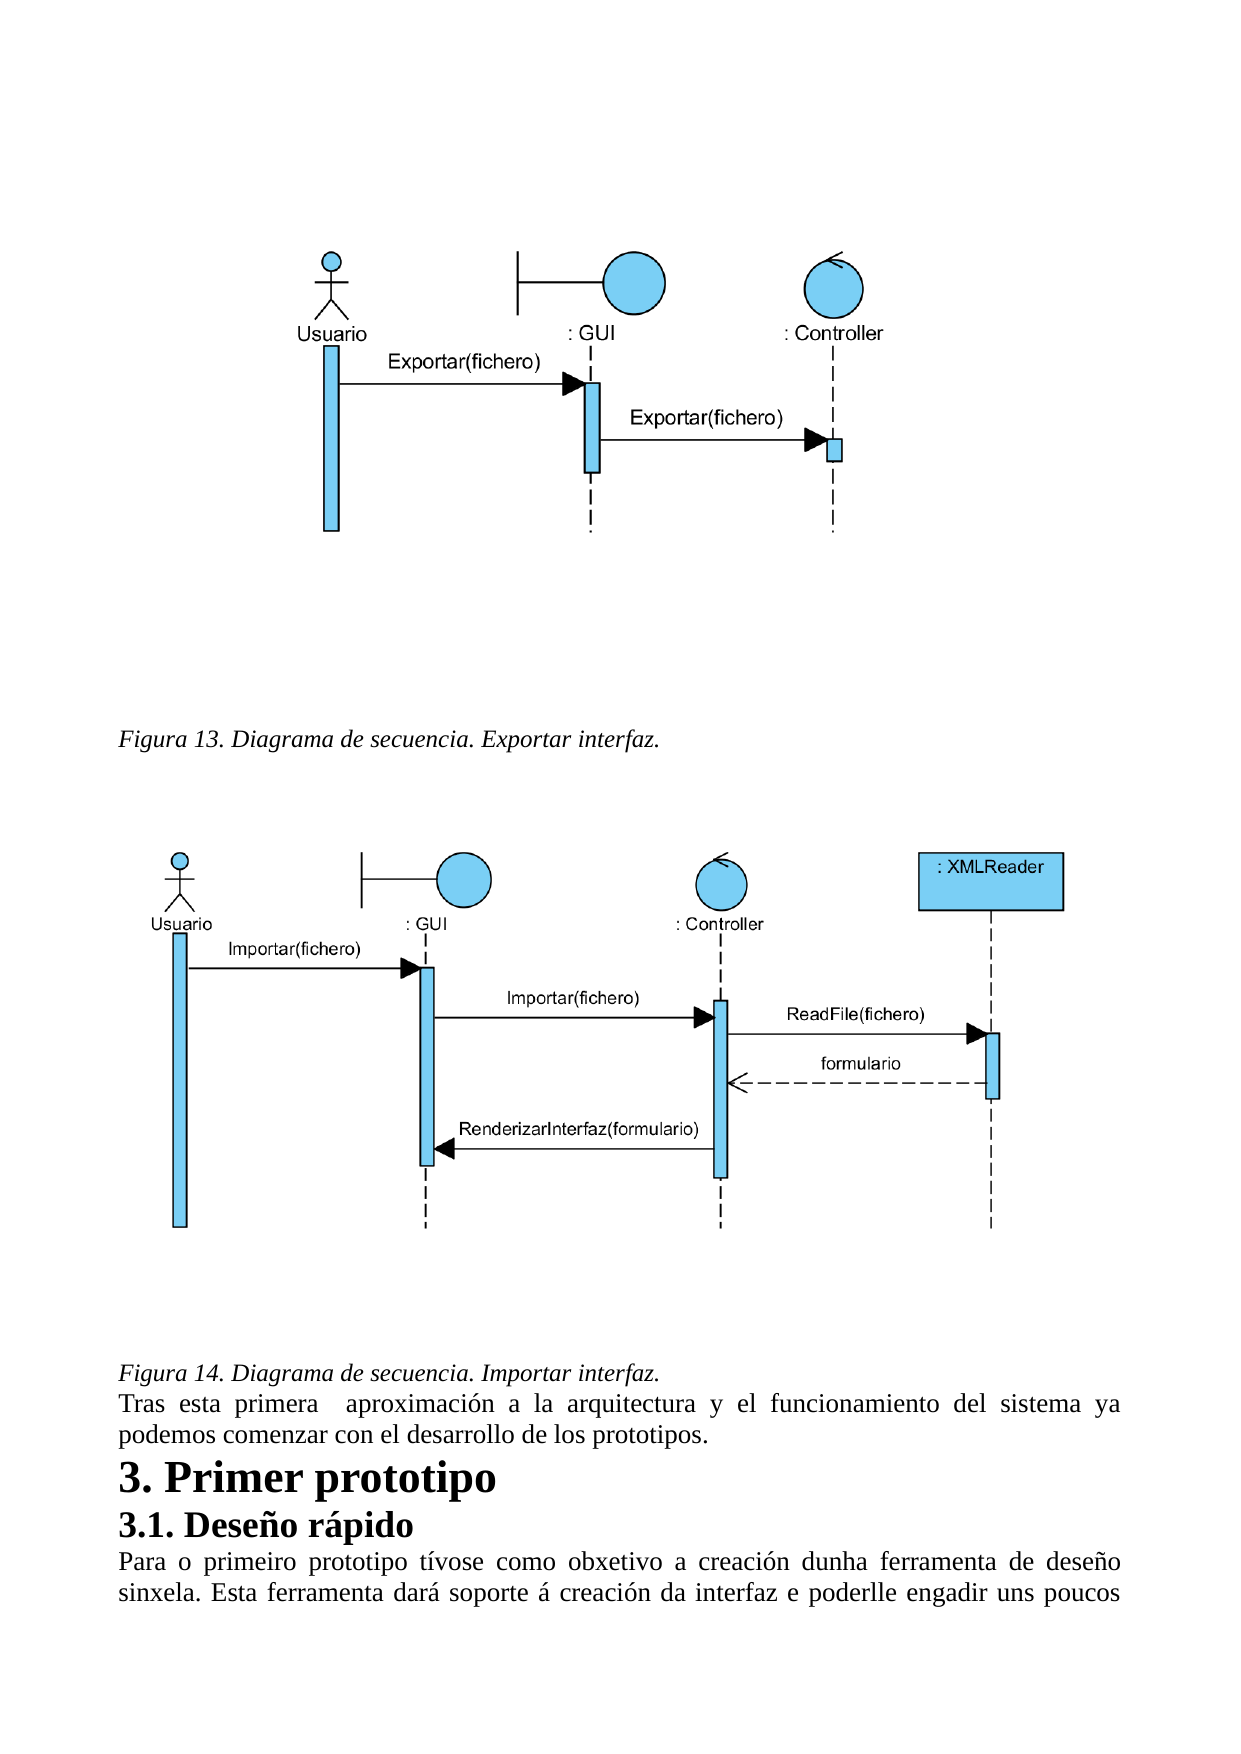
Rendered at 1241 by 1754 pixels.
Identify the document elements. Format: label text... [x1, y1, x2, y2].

text Figura 13. Diagrama de secuencia. Exportar interfaz. [118, 725, 1122, 753]
text Tras esta primera aproximación a la arquitectura y el funcionamiento del sistema ya podemos comenzar con el desarrollo de los prototipos. [118, 1387, 1122, 1449]
picture [118, 130, 1123, 725]
text 3.1. Deseño rápido [118, 1502, 1122, 1545]
text Para o primeiro prototipo tívose como obxetivo a creación dunha ferramenta de deseño sinxela. Esta ferramenta dará soporte á creación da interfaz e poderlle engadir uns poucos [118, 1545, 1122, 1608]
text 3. Primer prototipo [118, 1449, 1122, 1502]
picture [118, 765, 1123, 1359]
text Figura 14. Diagrama de secuencia. Importar interfaz. [118, 1359, 1122, 1387]
